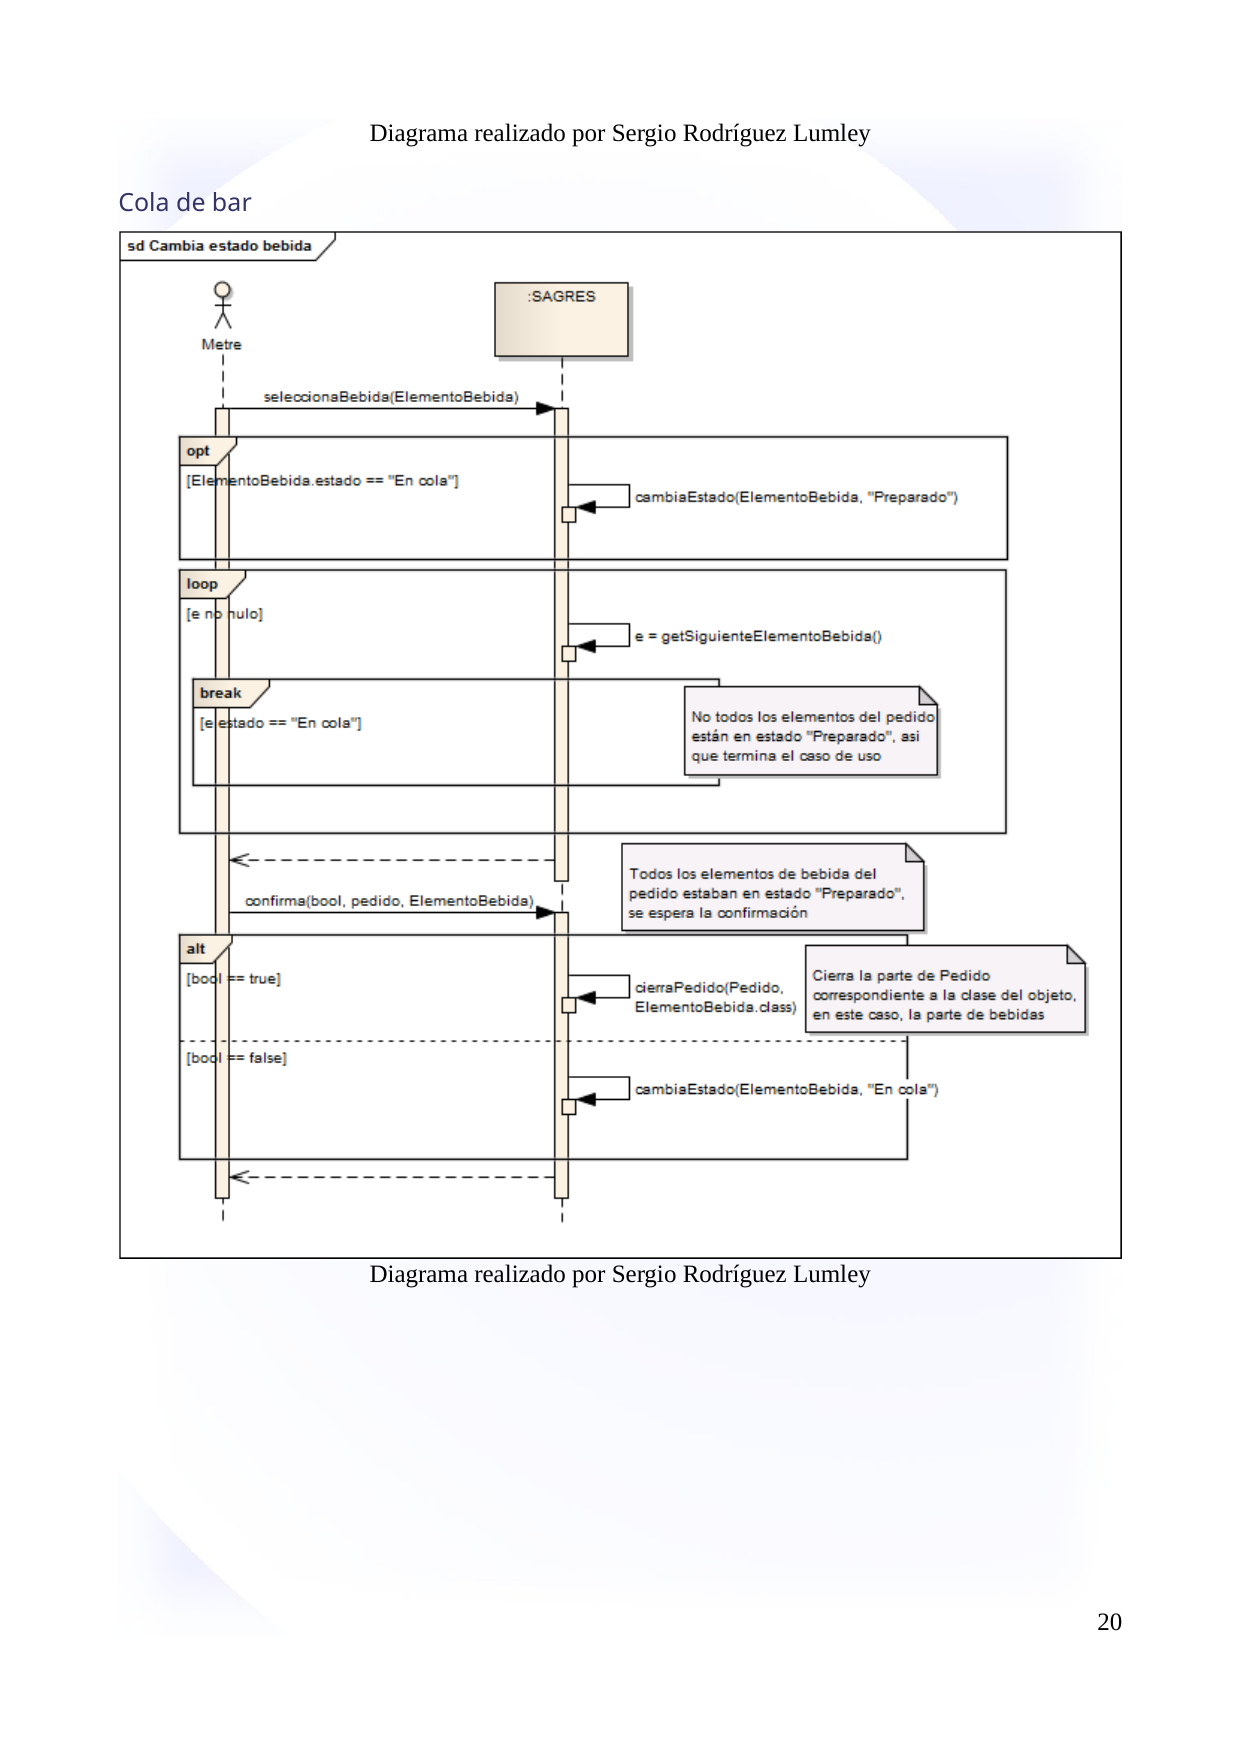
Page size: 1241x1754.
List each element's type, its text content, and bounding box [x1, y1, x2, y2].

text Diagrama realizado por Sergio Rodríguez Lumley [118, 1259, 1122, 1287]
text Diagrama realizado por Sergio Rodríguez Lumley [118, 118, 1122, 147]
picture [118, 147, 1122, 184]
picture [118, 218, 1122, 1259]
subtitle Cola de bar [118, 184, 1122, 218]
picture [118, 1287, 1122, 1636]
